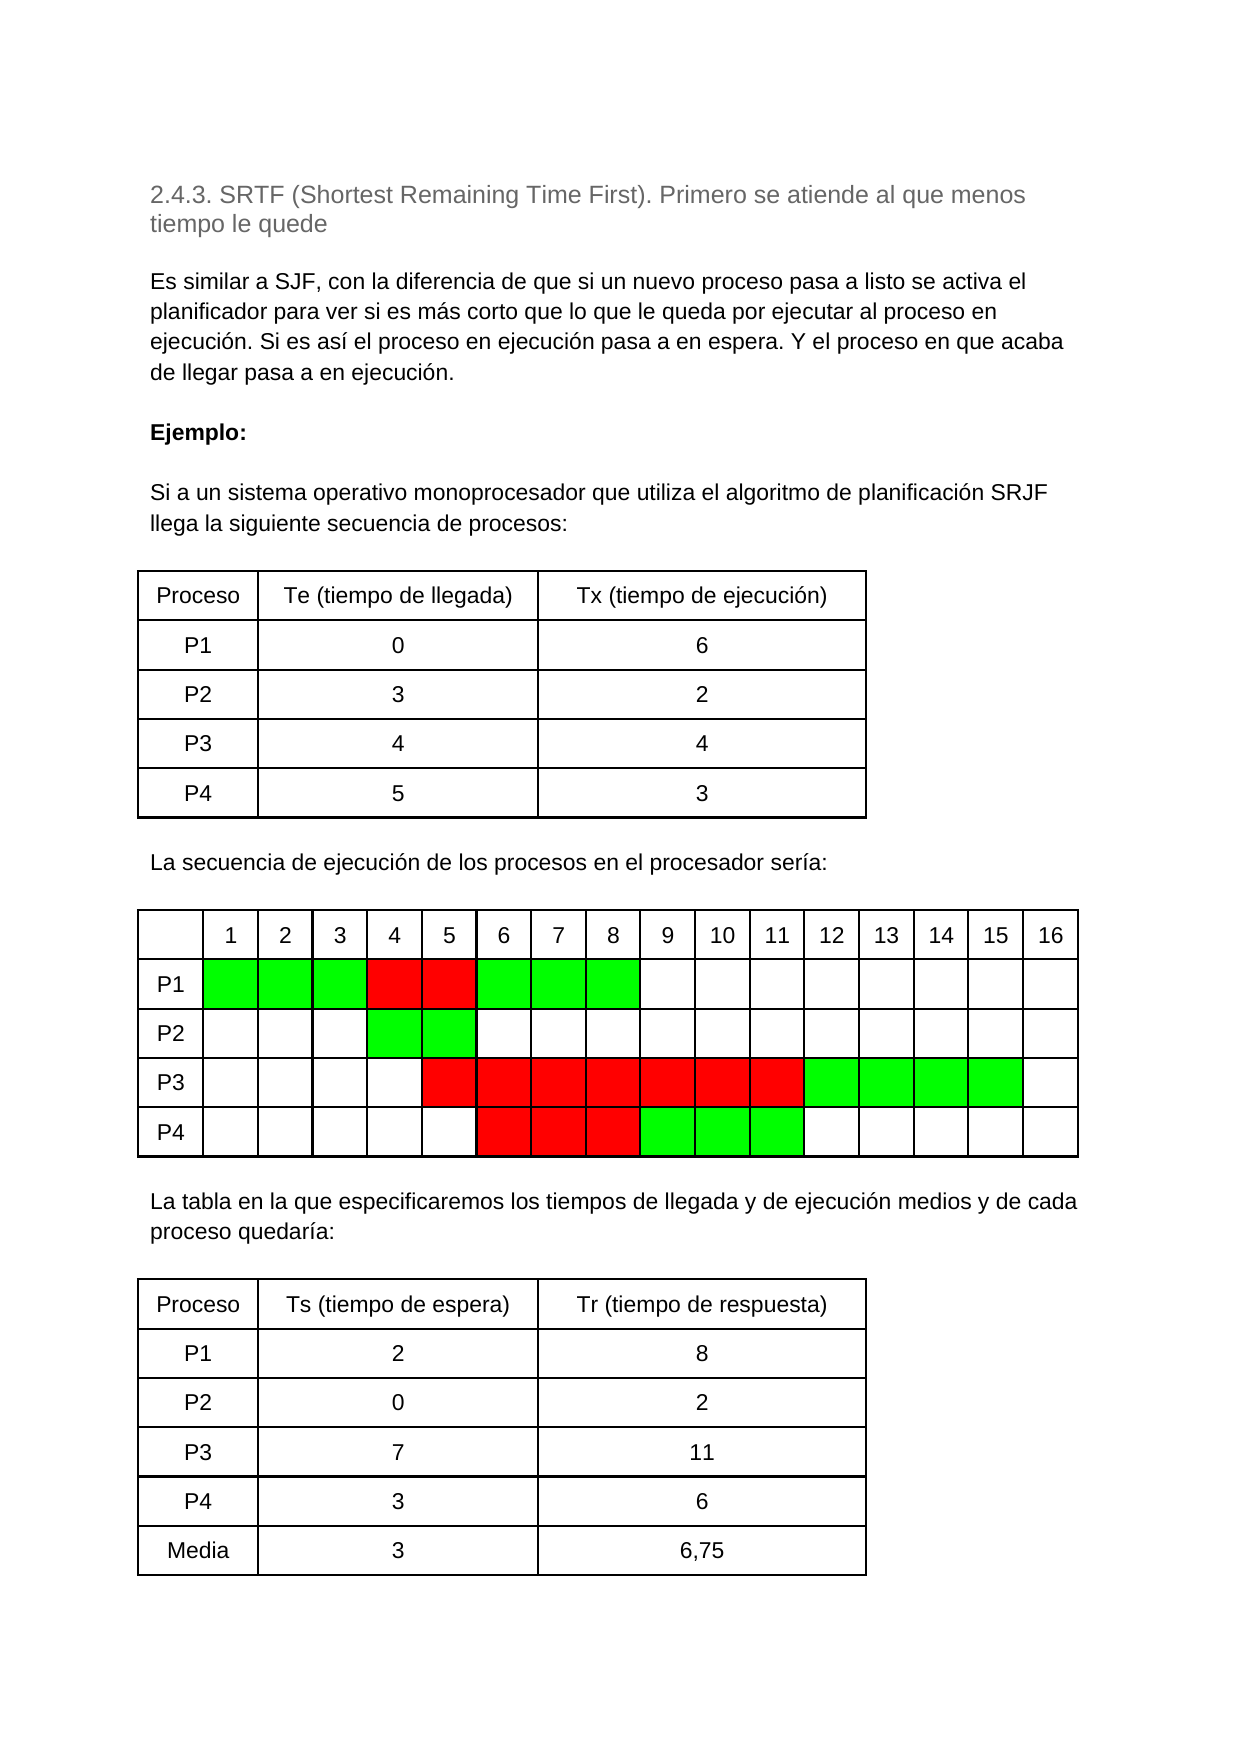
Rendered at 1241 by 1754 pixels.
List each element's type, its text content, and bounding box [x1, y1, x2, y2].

table_cell [478, 1108, 530, 1155]
text Ejemplo: [150, 419, 1090, 445]
table_cell 0 [259, 621, 537, 668]
table_cell 3 [259, 671, 537, 718]
table_header [139, 911, 202, 958]
text La tabla en la que especificaremos los tiempos de llegada y de ejecución medios y de cada proceso quedaría: [150, 1188, 1090, 1244]
table_cell [1024, 960, 1077, 1008]
table_header 12 [805, 911, 858, 958]
table_cell 3 [539, 769, 865, 816]
table_header Proceso [139, 572, 257, 619]
table_cell P4 [139, 1108, 202, 1155]
table_cell [1024, 1010, 1077, 1057]
table_cell P3 [139, 1059, 202, 1106]
table_cell 6,75 [539, 1527, 865, 1574]
table_cell [478, 960, 530, 1008]
table_cell [696, 1059, 749, 1106]
table_header 7 [532, 911, 585, 958]
table_header Tr (tiempo de respuesta) [539, 1280, 865, 1328]
table_cell 3 [259, 1527, 537, 1574]
table_cell [314, 960, 366, 1008]
table_cell P2 [139, 1010, 202, 1057]
table_cell [751, 1010, 803, 1057]
table_cell [860, 960, 913, 1008]
table_header 6 [478, 911, 530, 958]
table_cell [423, 960, 475, 1008]
table_cell [368, 1059, 421, 1106]
table_cell 0 [259, 1379, 537, 1426]
table_header Ts (tiempo de espera) [259, 1280, 537, 1328]
table_cell [805, 1108, 858, 1155]
table_cell [532, 1059, 585, 1106]
table_cell [259, 1108, 311, 1155]
table_header 15 [969, 911, 1022, 958]
table_header 13 [860, 911, 913, 958]
table_cell 4 [539, 720, 865, 767]
table_cell [696, 1108, 749, 1155]
table_cell [259, 1010, 311, 1057]
table_header 1 [204, 911, 257, 958]
table_cell [204, 1108, 257, 1155]
table_cell [587, 1010, 639, 1057]
table_cell [641, 1059, 694, 1106]
table_cell [478, 1010, 530, 1057]
table_cell [368, 960, 421, 1008]
table_cell [696, 1010, 749, 1057]
table_cell [1024, 1059, 1077, 1106]
table_header 8 [587, 911, 639, 958]
table_cell 2 [539, 671, 865, 718]
table_header Te (tiempo de llegada) [259, 572, 537, 619]
table_cell [860, 1108, 913, 1155]
table_cell P1 [139, 621, 257, 668]
text La secuencia de ejecución de los procesos en el procesador sería: [150, 849, 1090, 875]
text Si a un sistema operativo monoprocesador que utiliza el algoritmo de planificación SRJF llega la siguiente secuencia de procesos: [150, 479, 1090, 536]
table_cell P1 [139, 1330, 257, 1377]
table_cell P4 [139, 769, 257, 816]
table_cell P2 [139, 1379, 257, 1426]
table_cell [641, 1108, 694, 1155]
table_cell 3 [259, 1478, 537, 1525]
table_cell [751, 1059, 803, 1106]
table_header Proceso [139, 1280, 257, 1328]
table_cell [368, 1108, 421, 1155]
table_cell [587, 1108, 639, 1155]
table_cell [259, 960, 311, 1008]
table_cell [641, 960, 694, 1008]
table_cell [532, 1108, 585, 1155]
table_header 16 [1024, 911, 1077, 958]
table_cell [696, 960, 749, 1008]
table_cell [915, 1108, 967, 1155]
table_cell [587, 1059, 639, 1106]
table_header 5 [423, 911, 475, 958]
table_cell [1024, 1108, 1077, 1155]
table_cell 5 [259, 769, 537, 816]
table_cell 4 [259, 720, 537, 767]
table_cell [805, 1059, 858, 1106]
table_cell 11 [539, 1428, 865, 1475]
table_header 14 [915, 911, 967, 958]
table_cell [860, 1010, 913, 1057]
table_cell [915, 1010, 967, 1057]
table_header 11 [751, 911, 803, 958]
table_cell P2 [139, 671, 257, 718]
table_cell P4 [139, 1478, 257, 1525]
table_cell [915, 960, 967, 1008]
table_cell 6 [539, 621, 865, 668]
table_cell [532, 960, 585, 1008]
table_cell [423, 1010, 475, 1057]
table_header 4 [368, 911, 421, 958]
table_cell 6 [539, 1478, 865, 1525]
table_cell [751, 1108, 803, 1155]
table_cell 8 [539, 1330, 865, 1377]
table_cell 2 [539, 1379, 865, 1426]
table_cell [204, 960, 257, 1008]
text Es similar a SJF, con la diferencia de que si un nuevo proceso pasa a listo se activa el planificador para ver si es más corto que lo que le queda por ejecutar al proceso en ejecución. Si es así el proceso en ejecución pasa a en espera. Y el proceso en que acaba de llegar pasa a en ejecución. [150, 268, 1090, 385]
table_cell [314, 1059, 366, 1106]
table_cell [314, 1108, 366, 1155]
table_cell [368, 1010, 421, 1057]
table_header 9 [641, 911, 694, 958]
table_header 10 [696, 911, 749, 958]
table_cell P3 [139, 1428, 257, 1475]
table_header Tx (tiempo de ejecución) [539, 572, 865, 619]
table_cell [478, 1059, 530, 1106]
table_cell [423, 1059, 475, 1106]
table_cell [204, 1059, 257, 1106]
table_cell [314, 1010, 366, 1057]
table_cell 7 [259, 1428, 537, 1475]
table_cell [969, 960, 1022, 1008]
table_cell P3 [139, 720, 257, 767]
table_cell P1 [139, 960, 202, 1008]
table_cell [860, 1059, 913, 1106]
table_cell [805, 960, 858, 1008]
table_cell [751, 960, 803, 1008]
table_cell [259, 1059, 311, 1106]
table_cell Media [139, 1527, 257, 1574]
table_header 2 [259, 911, 311, 958]
table_cell [969, 1108, 1022, 1155]
table_cell [204, 1010, 257, 1057]
table_cell [805, 1010, 858, 1057]
table_cell [915, 1059, 967, 1106]
table_header 3 [314, 911, 366, 958]
table_cell [969, 1059, 1022, 1106]
table_cell [641, 1010, 694, 1057]
table_cell [969, 1010, 1022, 1057]
table_cell [532, 1010, 585, 1057]
subtitle 2.4.3. SRTF (Shortest Remaining Time First). Primero se atiende al que menos tiempo le quede [150, 180, 1090, 238]
table_cell [587, 960, 639, 1008]
table_cell [423, 1108, 475, 1155]
table_cell 2 [259, 1330, 537, 1377]
